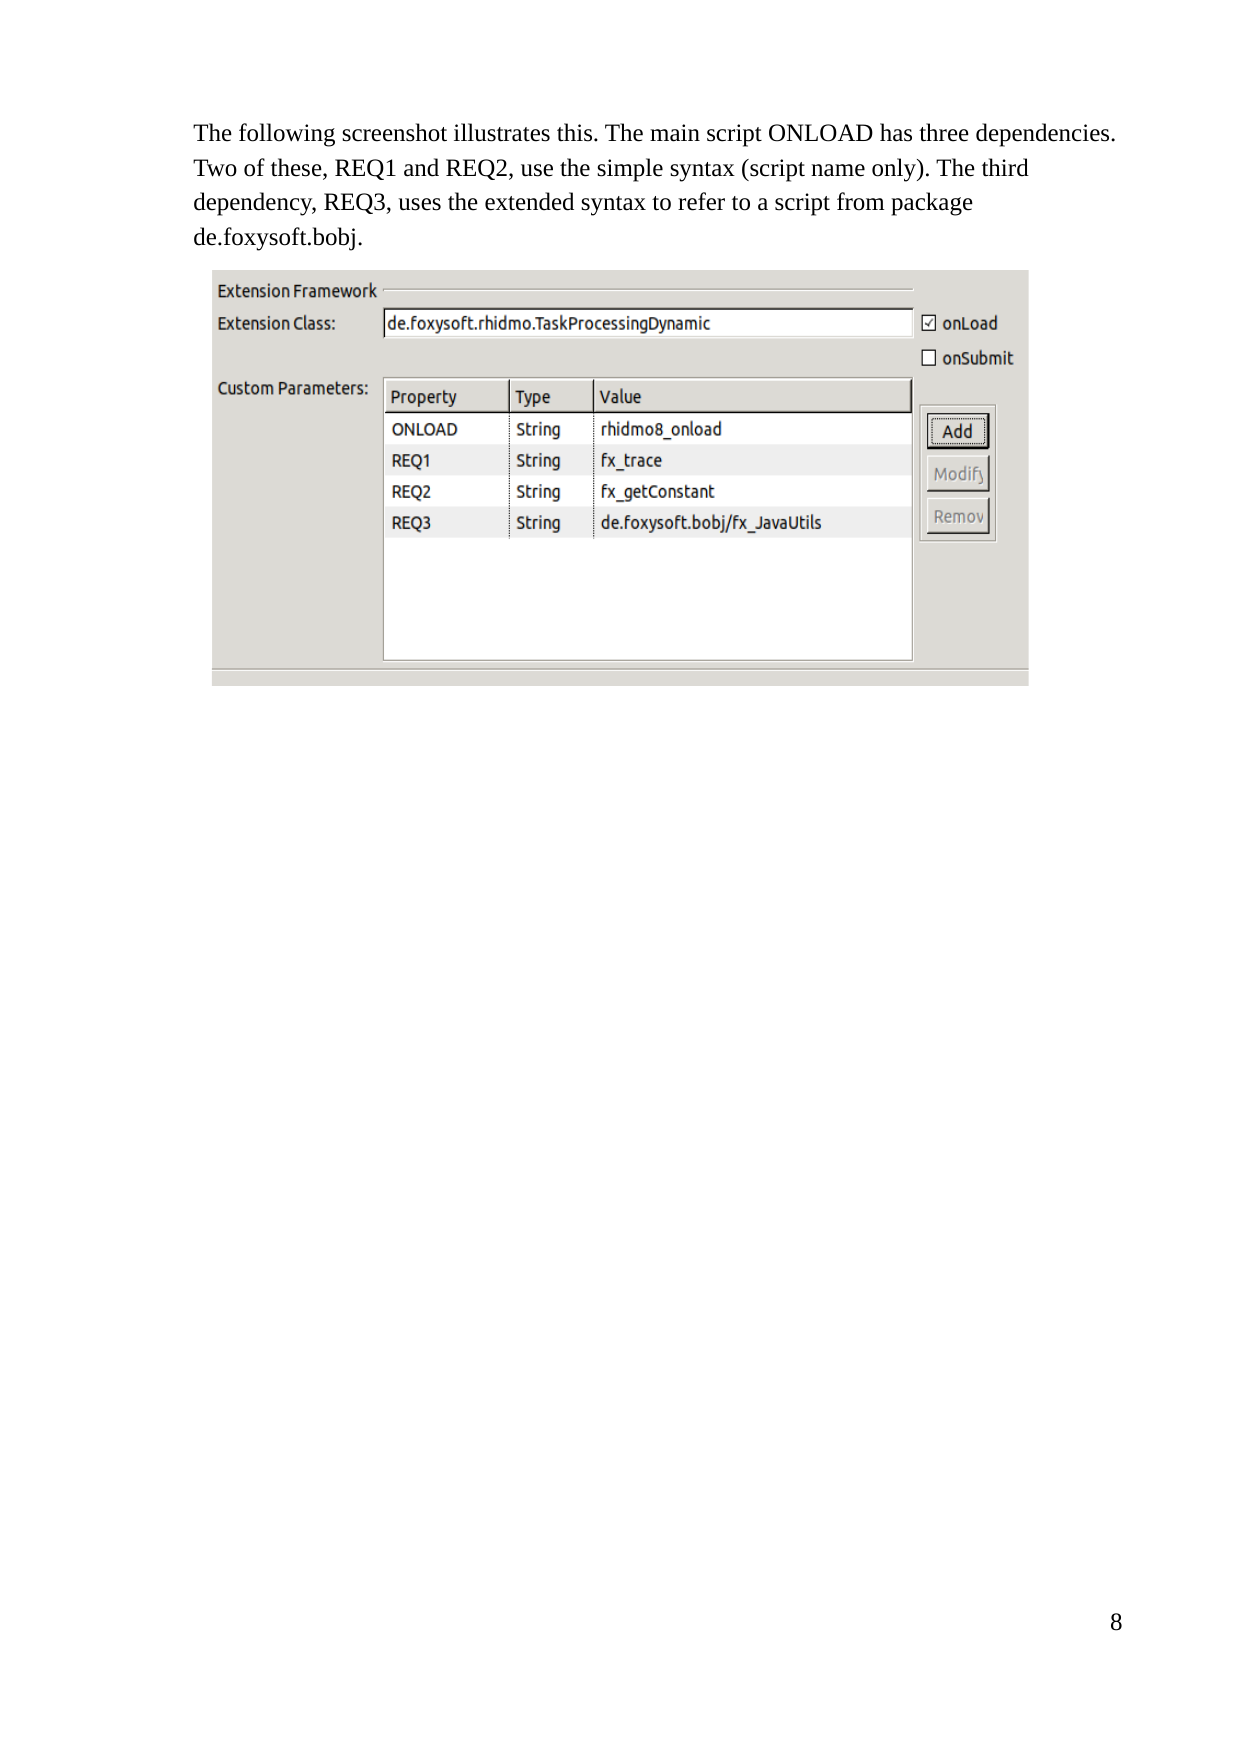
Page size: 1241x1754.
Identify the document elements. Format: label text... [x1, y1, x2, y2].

text The following screenshot illustrates this. The main script ONLOAD has three dependencies. Two of these, REQ1 and REQ2, use the simple syntax (script name only). The third dependency, REQ3, uses the extended syntax to refer to a script from package de.foxysoft.bobj. [193, 118, 1122, 250]
picture [211, 270, 1029, 686]
